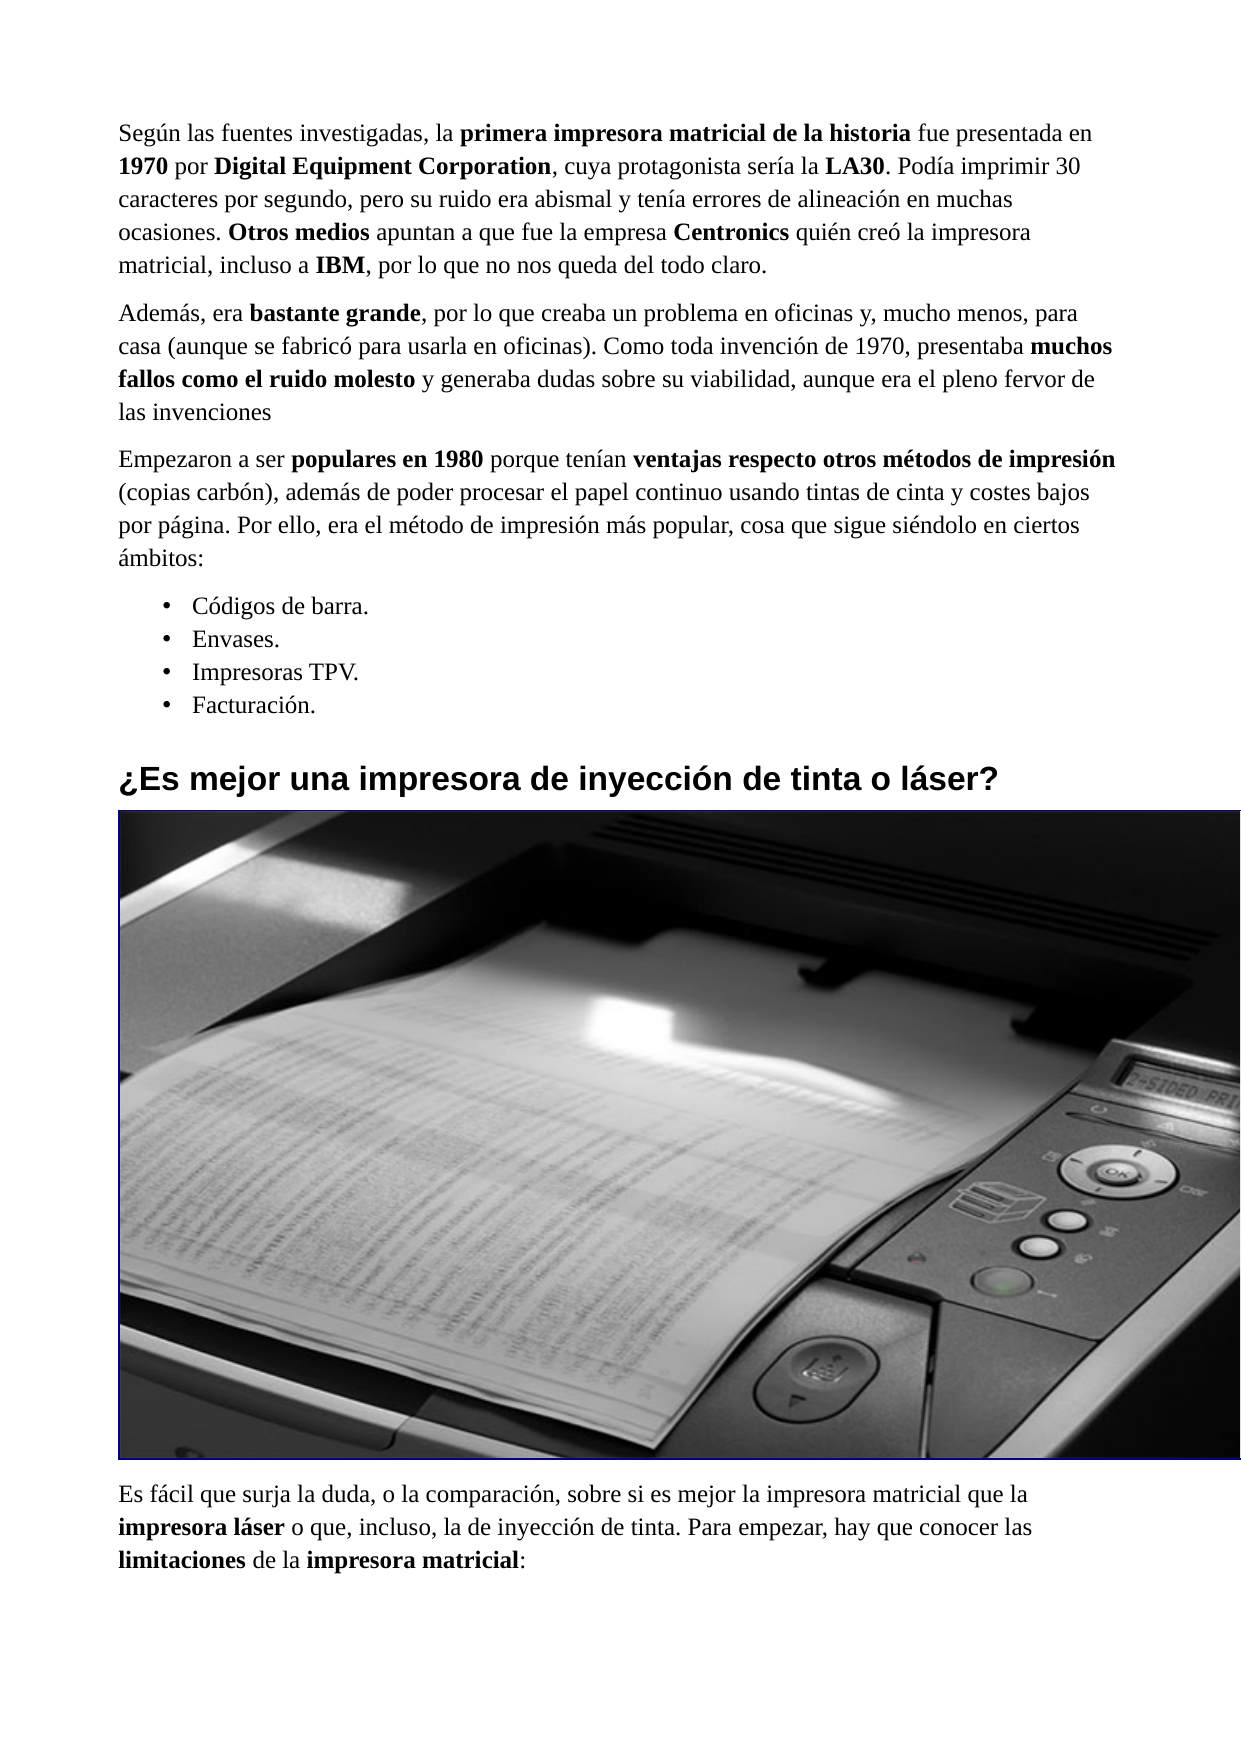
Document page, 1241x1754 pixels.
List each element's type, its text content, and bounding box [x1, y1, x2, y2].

list Impresoras TPV. [162, 657, 1122, 686]
picture [120, 811, 1241, 1458]
text Empezaron a ser populares en 1980 porque tenían ventajas respecto otros métodos de impresión (copias carbón), además de poder procesar el papel continuo usando tintas de cinta y costes bajos por página. Por ello, era el método de impresión más popular, cosa que sigue siéndolo en ciertos ámbitos: [118, 444, 1122, 572]
list Envases. [162, 624, 1122, 653]
list Códigos de barra. [162, 591, 1122, 620]
list Facturación. [162, 690, 1122, 719]
subtitle ¿Es mejor una impresora de inyección de tinta o láser? [118, 759, 1122, 797]
text Según las fuentes investigadas, la primera impresora matricial de la historia fue presentada en 1970 por Digital Equipment Corporation, cuya protagonista sería la LA30. Podía imprimir 30 caracteres por segundo, pero su ruido era abismal y tenía errores de alineación en muchas ocasiones. Otros medios apuntan a que fue la empresa Centronics quién creó la impresora matricial, incluso a IBM, por lo que no nos queda del todo claro. [118, 118, 1122, 279]
text Además, era bastante grande, por lo que creaba un problema en oficinas y, mucho menos, para casa (aunque se fabricó para usarla en oficinas). Como toda invención de 1970, presentaba muchos fallos como el ruido molesto y generaba dudas sobre su viabilidad, aunque era el pleno fervor de las invenciones [118, 298, 1122, 426]
text Es fácil que surja la duda, o la comparación, sobre si es mejor la impresora matricial que la impresora láser o que, incluso, la de inyección de tinta. Para empezar, hay que conocer las limitaciones de la impresora matricial: [118, 1479, 1122, 1573]
